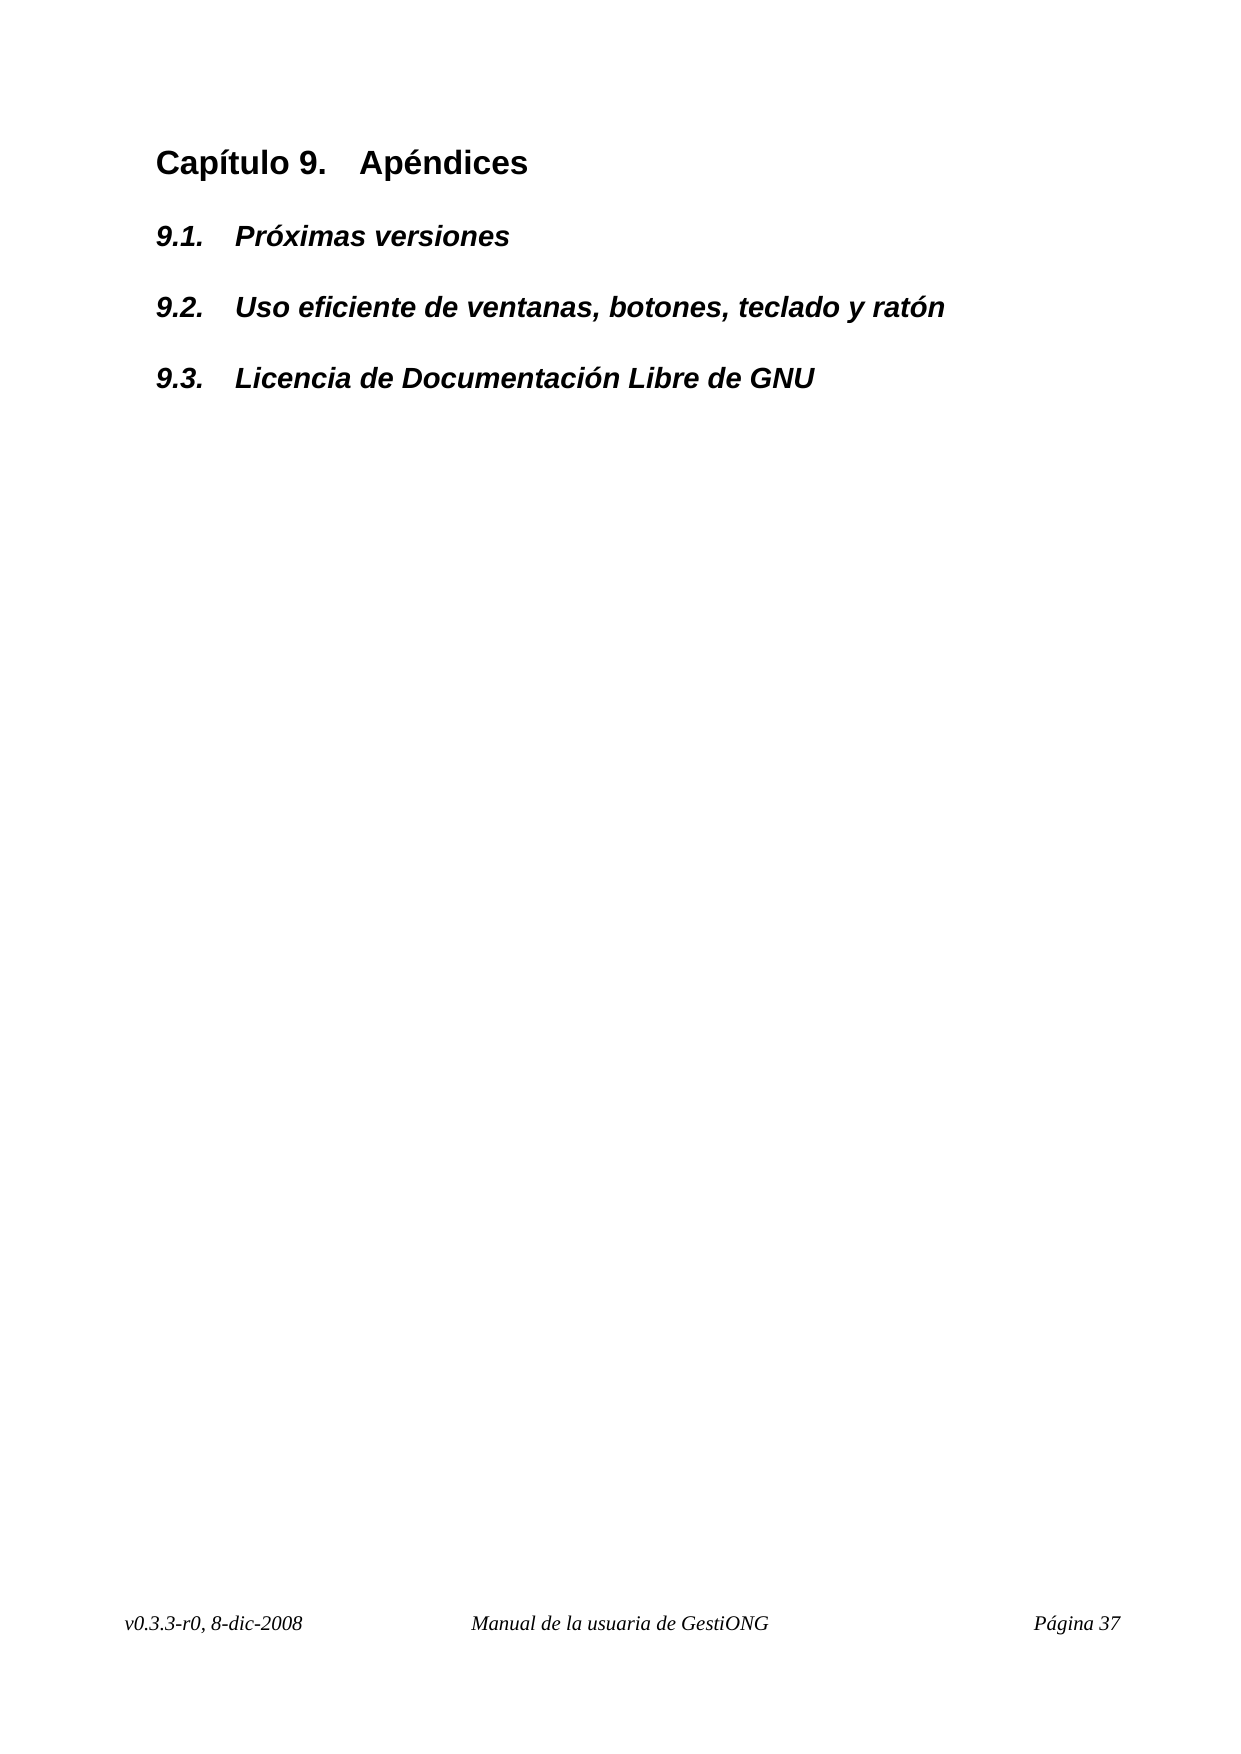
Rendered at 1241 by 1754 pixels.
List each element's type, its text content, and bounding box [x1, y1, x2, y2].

subtitle Uso eficiente de ventanas, botones, teclado y ratón [118, 290, 1122, 324]
subtitle Próximas versiones [118, 219, 1122, 253]
subtitle Apéndices [118, 143, 1122, 182]
subtitle Licencia de Documentación Libre de GNU [118, 361, 1122, 395]
